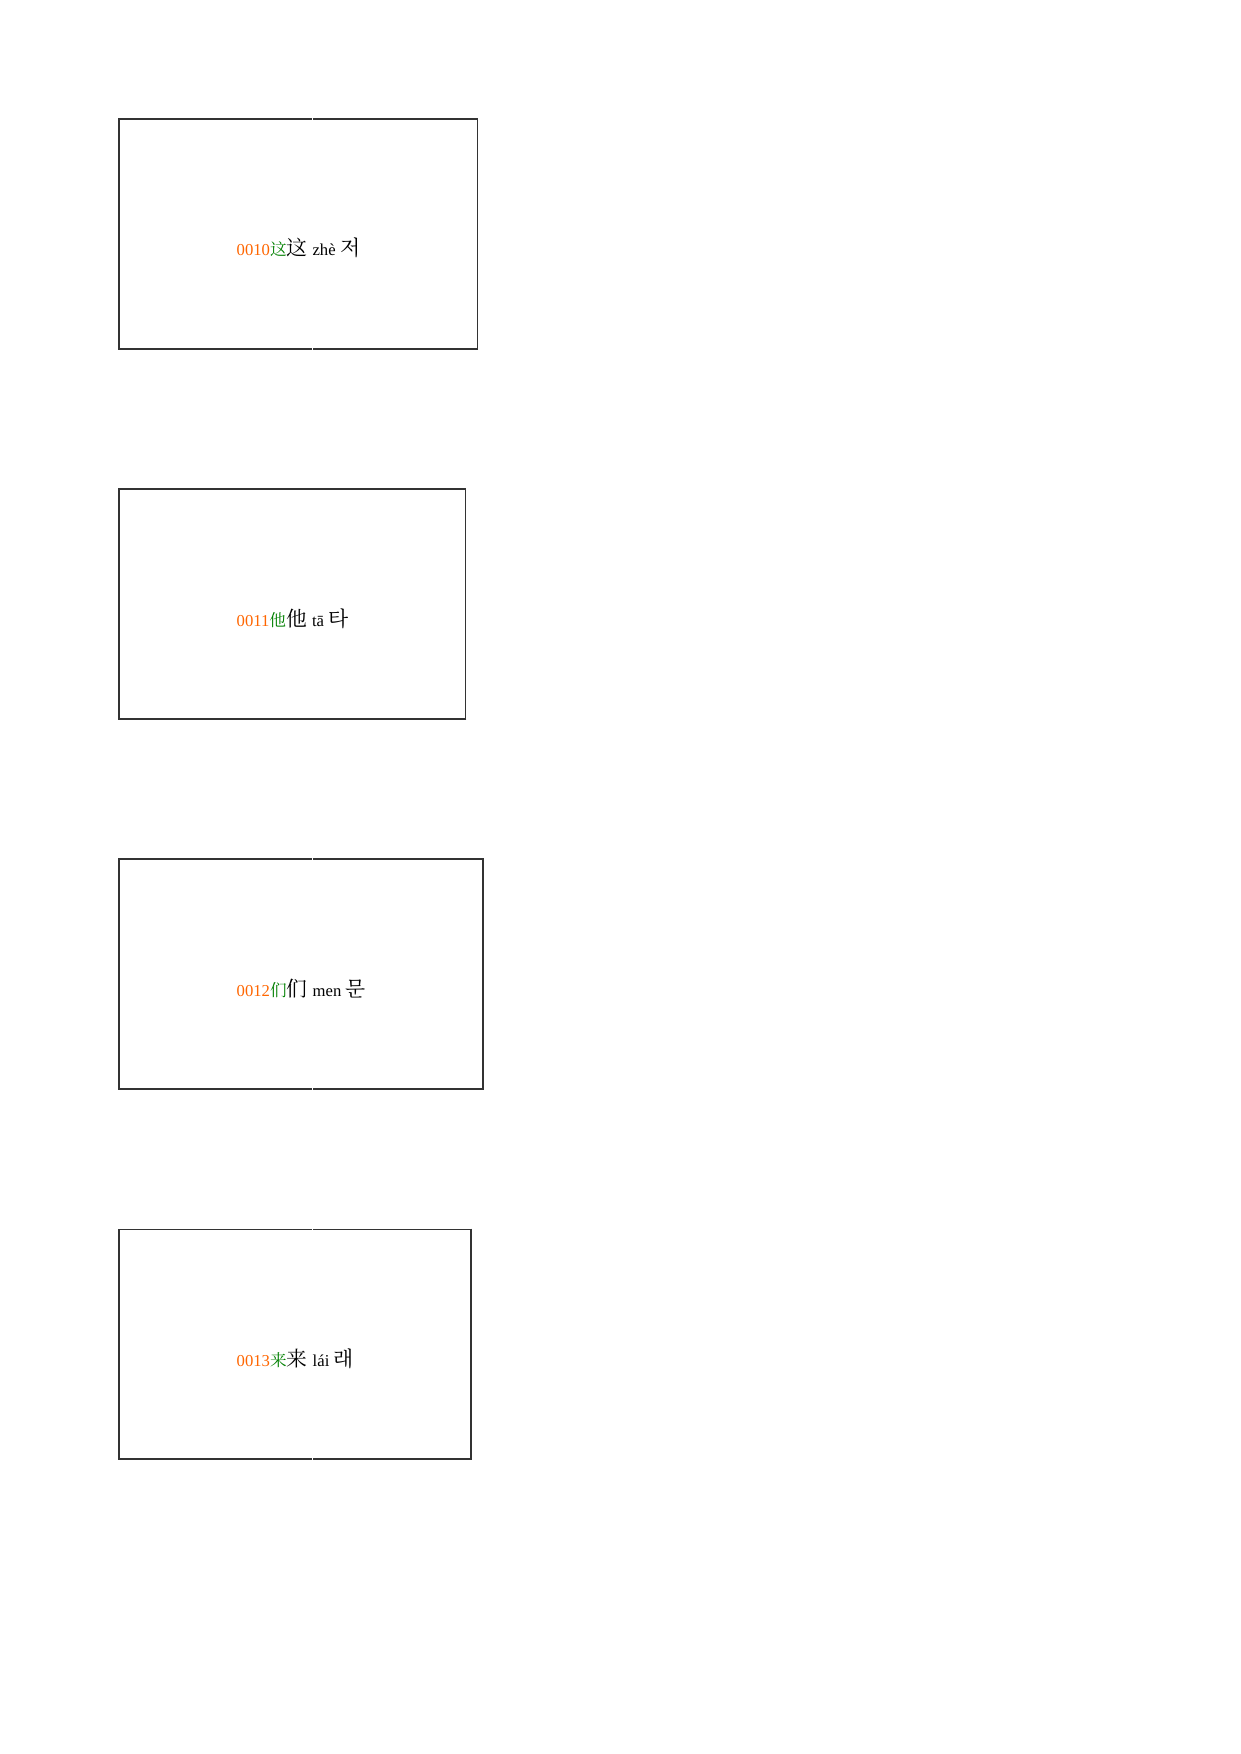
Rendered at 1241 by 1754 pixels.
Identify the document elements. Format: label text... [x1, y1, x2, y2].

text 0013来来 lái 래 [120, 1230, 470, 1459]
text [478, 118, 1122, 349]
text [484, 858, 1122, 1090]
text [472, 1228, 1122, 1460]
text 0010这这 zhè 저 [120, 119, 477, 349]
text 0011他他 tā 타 [120, 490, 465, 718]
text 0012们们 men 문 [120, 859, 482, 1089]
text [466, 488, 1122, 719]
